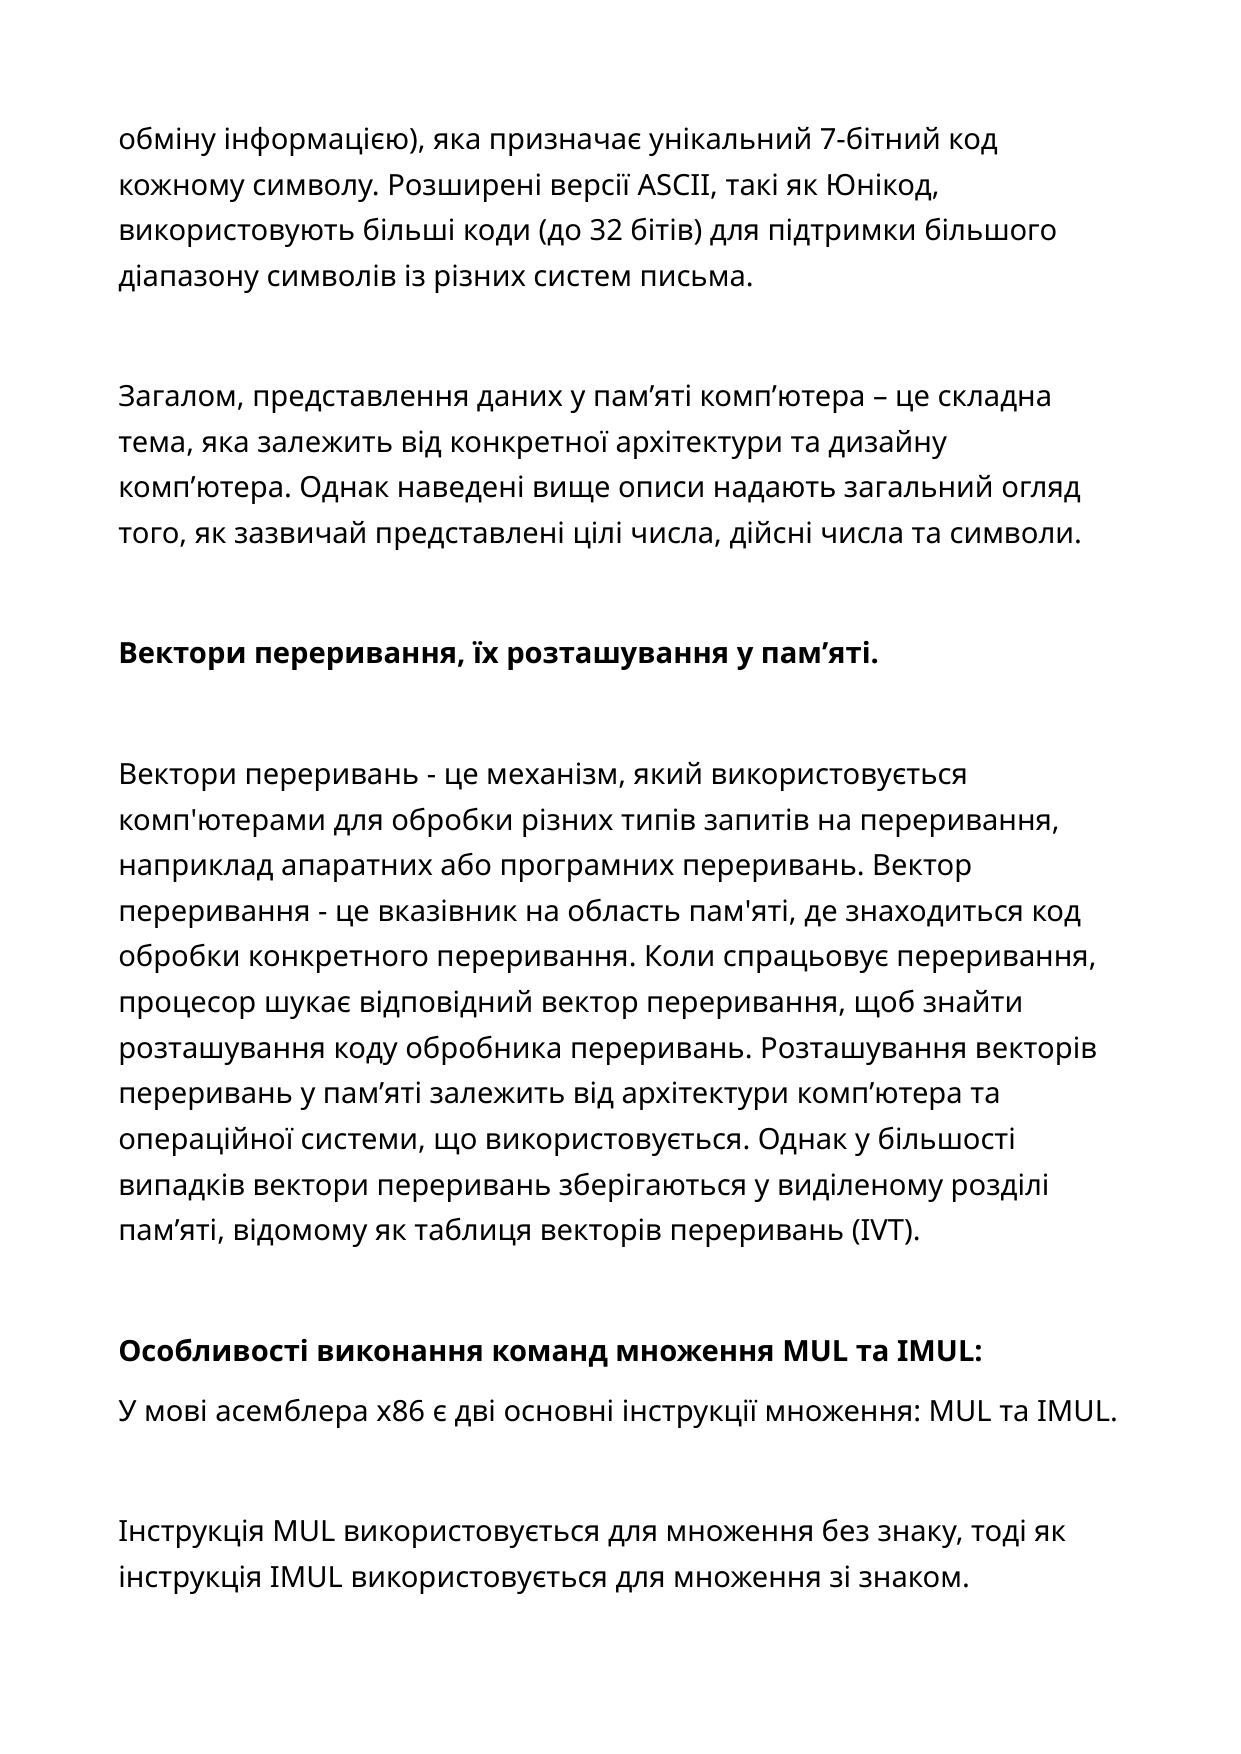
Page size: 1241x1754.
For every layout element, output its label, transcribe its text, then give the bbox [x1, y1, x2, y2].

text У мові асемблера x86 є дві основні інструкції множення: MUL та IMUL. [118, 1390, 1122, 1430]
text Вектори переривань - це механізм, який використовується комп'ютерами для обробки різних типів запитів на переривання, наприклад апаратних або програмних переривань. Вектор переривання - це вказівник на область пам'яті, де знаходиться код обробки конкретного переривання. Коли спрацьовує переривання, процесор шукає відповідний вектор переривання, щоб знайти розташування коду обробника переривань. Розташування векторів переривань у пам’яті залежить від архітектури комп’ютера та операційної системи, що використовується. Однак у більшості випадків вектори переривань зберігаються у виділеному розділі пам’яті, відомому як таблиця векторів переривань (IVT). [118, 753, 1122, 1249]
text Загалом, представлення даних у пам’яті комп’ютера – це складна тема, яка залежить від конкретної архітектури та дизайну комп’ютера. Однак наведені вище описи надають загальний огляд того, як зазвичай представлені цілі числа, дійсні числа та символи. [118, 375, 1122, 552]
text Вектори переривання, їх розташування у пам’яті. [118, 633, 1122, 672]
text Інструкція MUL використовується для множення без знаку, тоді як інструкція IMUL використовується для множення зі знаком. [118, 1510, 1122, 1596]
text Особливості виконання команд множення MUL та IMUL: [118, 1330, 1122, 1369]
text обміну інформацією), яка призначає унікальний 7-бітний код кожному символу. Розширені версії ASCII, такі як Юнікод, використовують більші коди (до 32 бітів) для підтримки більшого діапазону символів із різних систем письма. [118, 118, 1122, 295]
